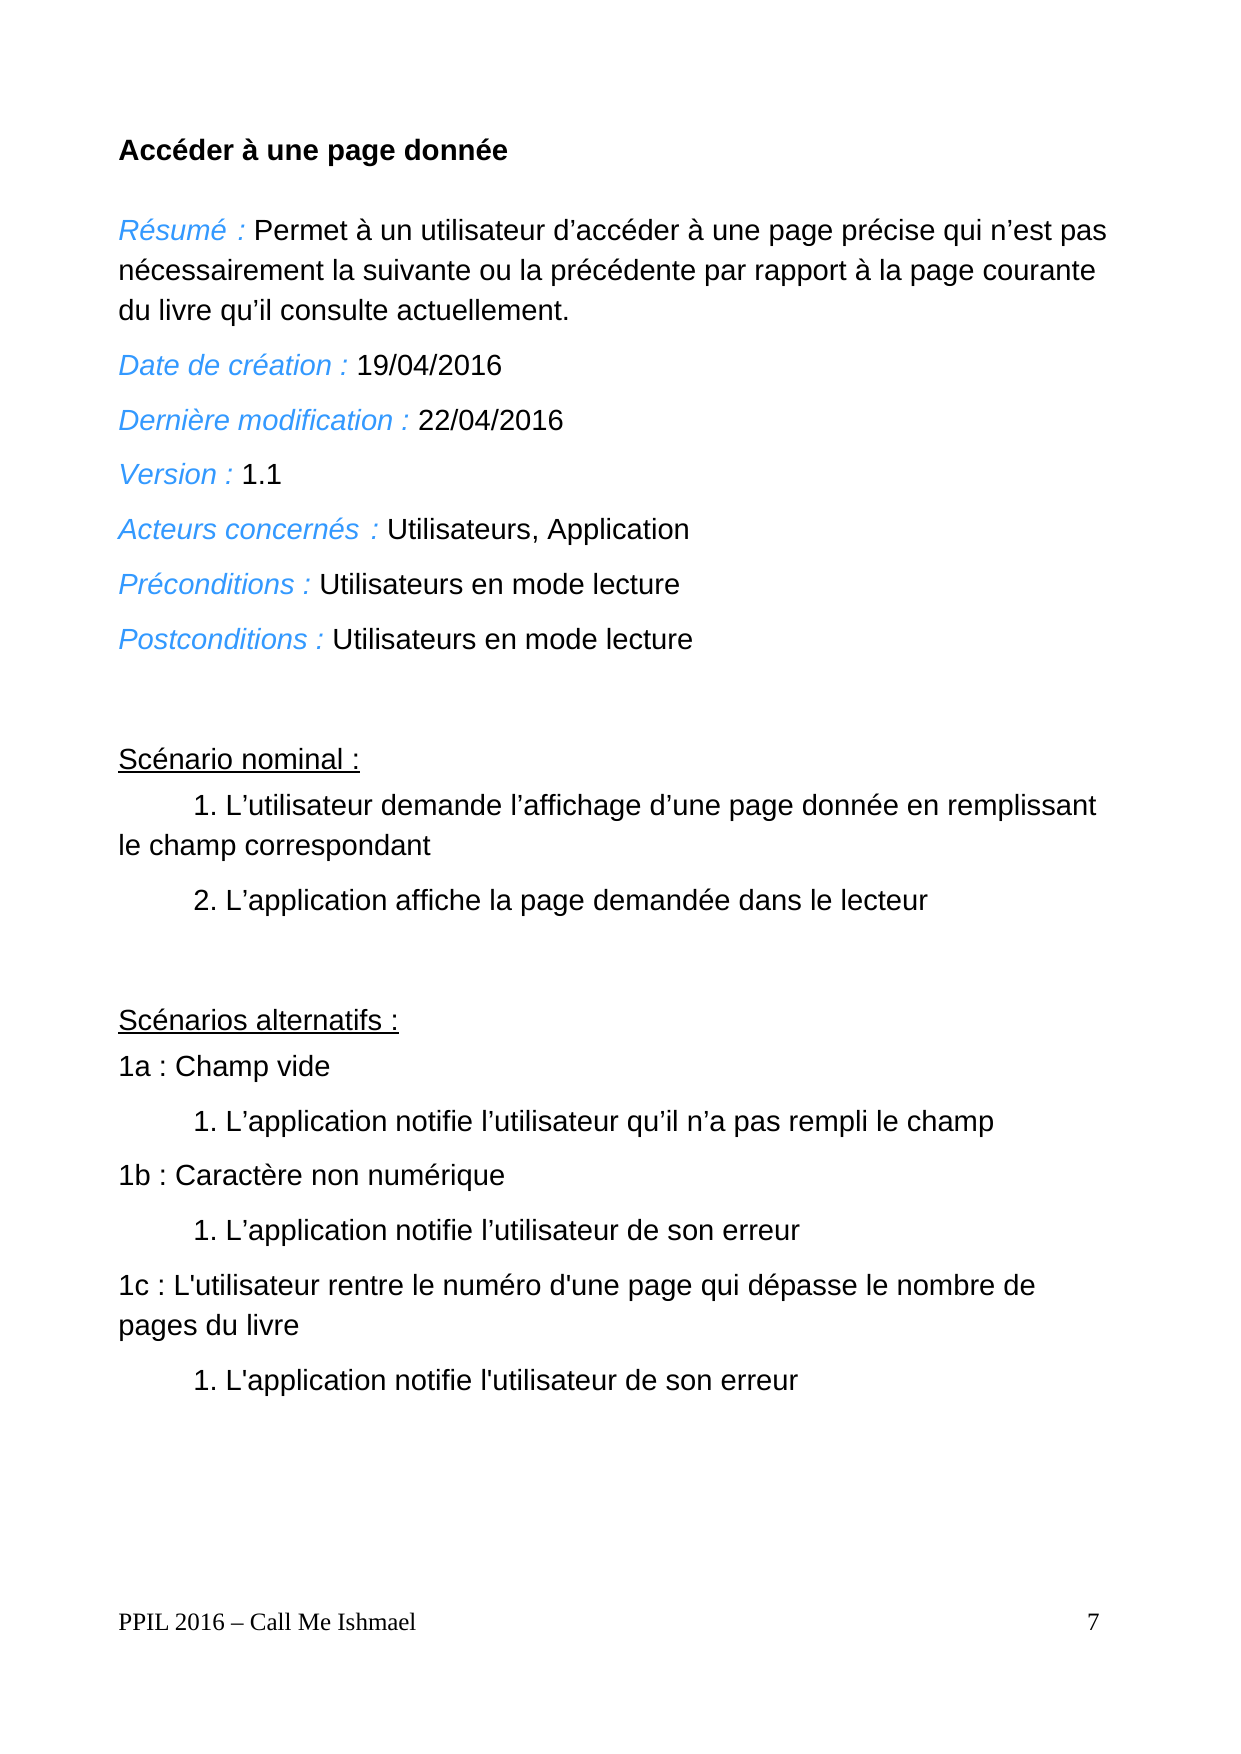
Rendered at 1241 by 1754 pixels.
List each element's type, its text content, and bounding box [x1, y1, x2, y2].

text Version : 1.1 [118, 457, 1122, 491]
text Date de création : 19/04/2016 [118, 348, 1122, 381]
text 1c : L'utilisateur rentre le numéro d'une page qui dépasse le nombre de pages du livre [118, 1268, 1122, 1342]
text Résumé : Permet à un utilisateur d’accéder à une page précise qui n’est pas nécessairement la suivante ou la précédente par rapport à la page courante du livre qu’il consulte actuellement. [118, 212, 1122, 326]
text Acteurs concernés : Utilisateurs, Application [118, 512, 1122, 546]
subtitle Scénario nominal : [118, 742, 1122, 775]
subtitle Scénarios alternatifs : [118, 1003, 1122, 1036]
text 1. L'application notifie l'utilisateur de son erreur [118, 1363, 1122, 1396]
text 1a : Champ vide [118, 1049, 1122, 1082]
text Préconditions : Utilisateurs en mode lecture [118, 567, 1122, 600]
text 2. L’application affiche la page demandée dans le lecteur [118, 883, 1122, 916]
text Postconditions : Utilisateurs en mode lecture [118, 622, 1122, 655]
text 1. L’utilisateur demande l’affichage d’une page donnée en remplissant le champ correspondant [118, 788, 1122, 861]
text 1b : Caractère non numérique [118, 1158, 1122, 1192]
text 1. L’application notifie l’utilisateur de son erreur [118, 1213, 1122, 1247]
text 1. L’application notifie l’utilisateur qu’il n’a pas rempli le champ [118, 1103, 1122, 1137]
text Dernière modification : 22/04/2016 [118, 402, 1122, 436]
subtitle Accéder à une page donnée [118, 133, 1122, 166]
